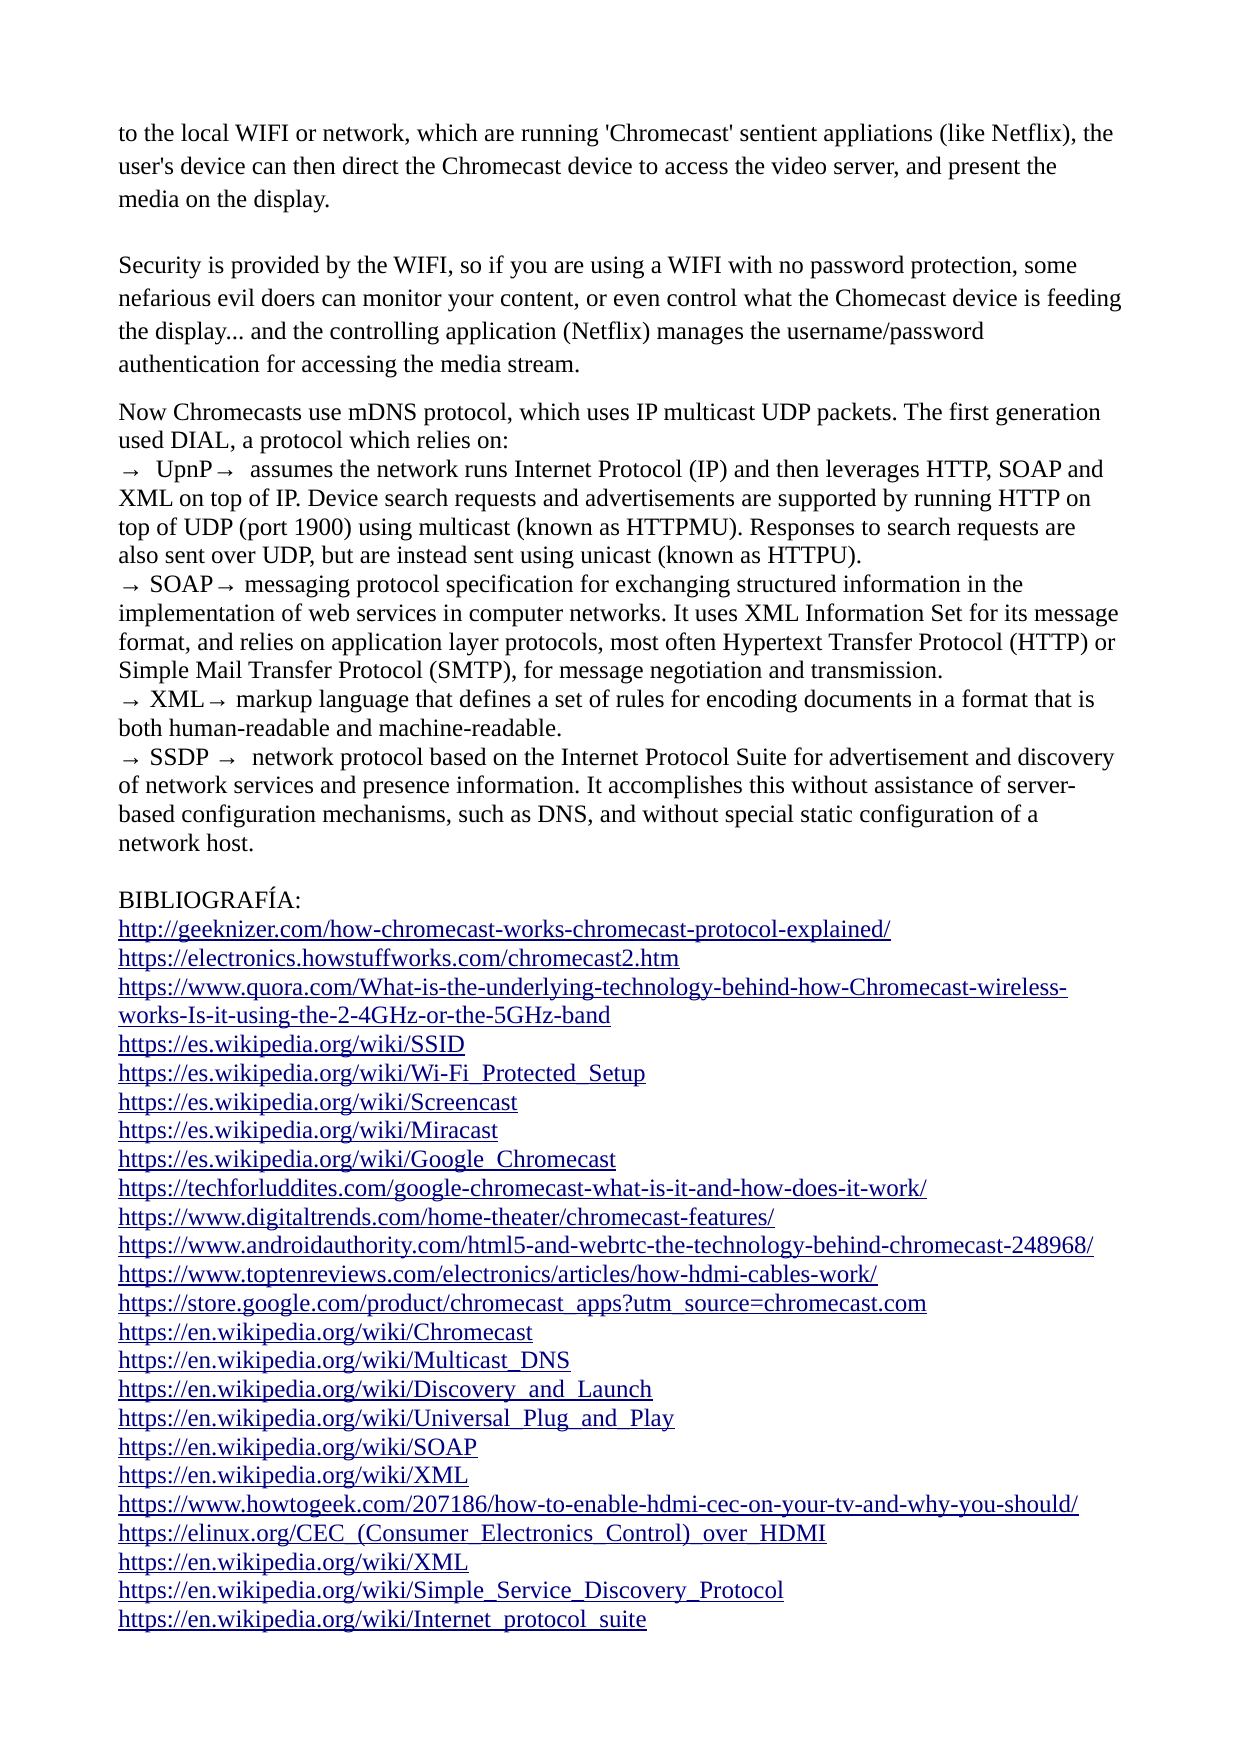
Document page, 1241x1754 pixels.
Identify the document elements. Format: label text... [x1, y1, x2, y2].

text https://es.wikipedia.org/wiki/Google_Chromecast [118, 1144, 1122, 1173]
text https://techforluddites.com/google-chromecast-what-is-it-and-how-does-it-work/ [118, 1173, 1122, 1202]
text https://www.digitaltrends.com/home-theater/chromecast-features/ [118, 1202, 1122, 1231]
text https://www.howtogeek.com/207186/how-to-enable-hdmi-cec-on-your-tv-and-why-you-should/ [118, 1489, 1122, 1518]
text Now Chromecasts use mDNS protocol, which uses IP multicast UDP packets. The first generation used DIAL, a protocol which relies on: [118, 397, 1122, 454]
text https://en.wikipedia.org/wiki/XML [118, 1461, 1122, 1489]
text https://es.wikipedia.org/wiki/Miracast [118, 1116, 1122, 1144]
text https://es.wikipedia.org/wiki/Screencast [118, 1087, 1122, 1116]
text https://en.wikipedia.org/wiki/Discovery_and_Launch [118, 1374, 1122, 1403]
text https://en.wikipedia.org/wiki/Universal_Plug_and_Play [118, 1403, 1122, 1432]
text https://en.wikipedia.org/wiki/SOAP [118, 1432, 1122, 1461]
text BIBLIOGRAFÍA: [118, 886, 1122, 914]
text http://geeknizer.com/how-chromecast-works-chromecast-protocol-explained/ [118, 914, 1122, 943]
text https://en.wikipedia.org/wiki/Chromecast [118, 1317, 1122, 1346]
text https://es.wikipedia.org/wiki/Wi-Fi_Protected_Setup [118, 1058, 1122, 1087]
text https://es.wikipedia.org/wiki/SSID [118, 1029, 1122, 1058]
text → UpnP→ assumes the network runs Internet Protocol (IP) and then leverages HTTP, SOAP and XML on top of IP. Device search requests and advertisements are supported by running HTTP on top of UDP (port 1900) using multicast (known as HTTPMU). Responses to search requests are also sent over UDP, but are instead sent using unicast (known as HTTPU). [118, 454, 1122, 569]
text https://www.androidauthority.com/html5-and-webrtc-the-technology-behind-chromecast-248968/ [118, 1231, 1122, 1259]
text https://store.google.com/product/chromecast_apps?utm_source=chromecast.com [118, 1288, 1122, 1317]
text https://en.wikipedia.org/wiki/Internet_protocol_suite [118, 1604, 1122, 1633]
text https://en.wikipedia.org/wiki/XML [118, 1547, 1122, 1576]
text https://elinux.org/CEC_(Consumer_Electronics_Control)_over_HDMI [118, 1518, 1122, 1547]
text → SOAP→ messaging protocol specification for exchanging structured information in the implementation of web services in computer networks. It uses XML Information Set for its message format, and relies on application layer protocols, most often Hypertext Transfer Protocol (HTTP) or Simple Mail Transfer Protocol (SMTP), for message negotiation and transmission. [118, 569, 1122, 684]
text https://www.quora.com/What-is-the-underlying-technology-behind-how-Chromecast-wireless-works-Is-it-using-the-2-4GHz-or-the-5GHz-band [118, 972, 1122, 1029]
text https://www.toptenreviews.com/electronics/articles/how-hdmi-cables-work/ [118, 1259, 1122, 1288]
text to the local WIFI or network, which are running 'Chromecast' sentient appliations (like Netflix), the user's device can then direct the Chromecast device to access the video server, and present the media on the display. Security is provided by the WIFI, so if you are using a WIFI with no password protection, some nefarious evil doers can monitor your content, or even control what the Chomecast device is feeding the display... and the controlling application (Netflix) manages the username/password authentication for accessing the media stream. [118, 118, 1122, 378]
text → XML→ markup language that defines a set of rules for encoding documents in a format that is both human-readable and machine-readable. [118, 684, 1122, 742]
text https://en.wikipedia.org/wiki/Multicast_DNS [118, 1346, 1122, 1374]
text → SSDP → network protocol based on the Internet Protocol Suite for advertisement and discovery of network services and presence information. It accomplishes this without assistance of server-based configuration mechanisms, such as DNS, and without special static configuration of a network host. [118, 742, 1122, 857]
text https://en.wikipedia.org/wiki/Simple_Service_Discovery_Protocol [118, 1576, 1122, 1604]
text https://electronics.howstuffworks.com/chromecast2.htm [118, 943, 1122, 972]
